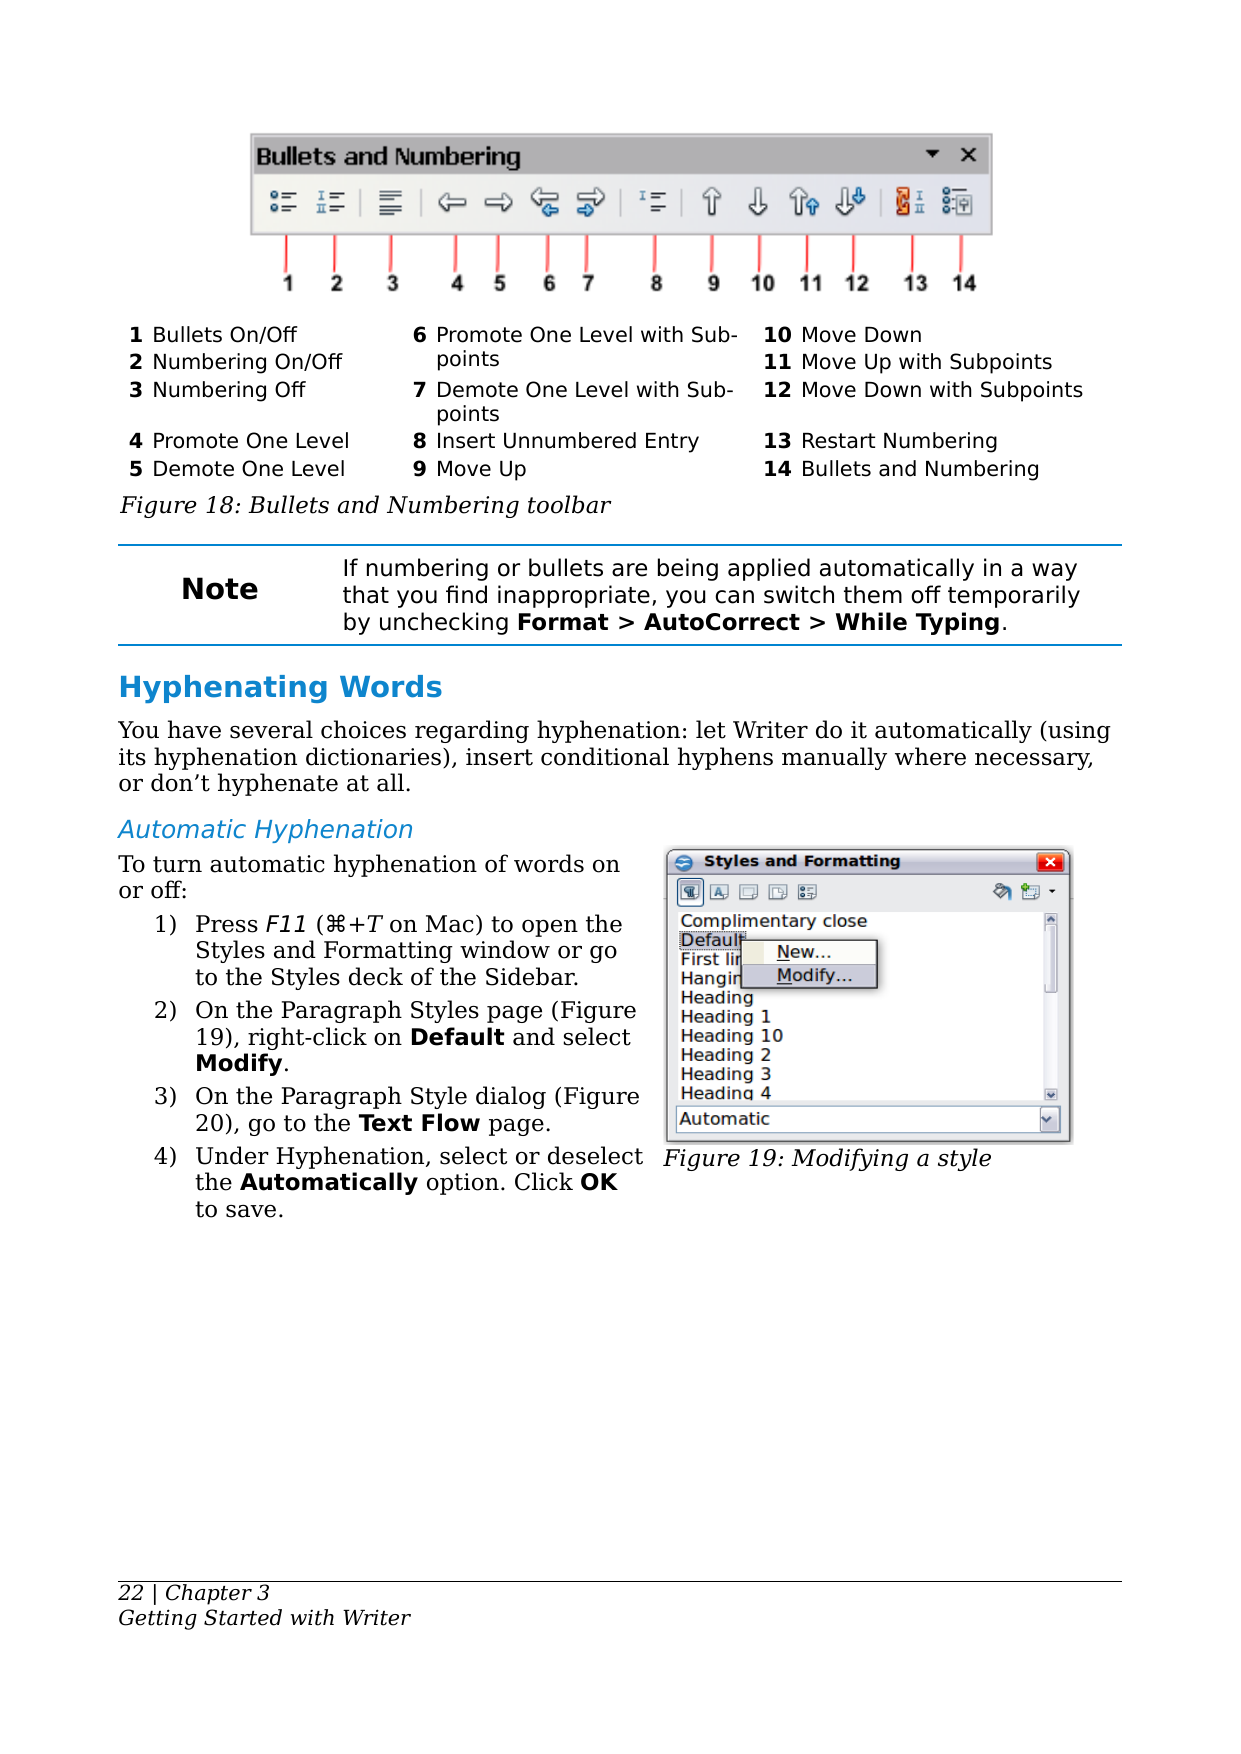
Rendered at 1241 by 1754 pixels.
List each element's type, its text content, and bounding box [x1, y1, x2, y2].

table_cell Numbering Off [146, 375, 397, 426]
table_cell 8 [397, 426, 430, 453]
table_cell Promote One Level [146, 426, 397, 453]
table_cell Insert Unnumbered Entry [430, 426, 752, 453]
table_cell 9 [397, 454, 430, 481]
picture [663, 845, 1074, 1145]
subtitle Automatic Hyphenation [118, 815, 1122, 844]
table_cell Demote One Level [146, 454, 397, 481]
table_cell Bullets and Numbering [795, 454, 1120, 481]
table_cell Move Down with Subpoints [795, 375, 1120, 426]
table_cell 13 [753, 426, 795, 453]
table_cell Numbering On/Off [146, 348, 397, 375]
list [1084, 911, 1122, 991]
list [1084, 997, 1122, 1077]
table_cell 11 [753, 348, 795, 375]
text Figure 18: Bullets and Numbering toolbar [120, 493, 1120, 519]
list On the Paragraph Styles page (Figure 19), right-click on Default and select Modify. [177, 997, 663, 1077]
table_cell 3 [120, 375, 146, 426]
list To turn automatic hyphenation of words on or off: [118, 851, 663, 904]
table_header Bullets On/Off [146, 320, 397, 347]
subtitle Hyphenating Words [118, 671, 1122, 705]
picture [247, 130, 993, 308]
table_cell 5 [120, 454, 146, 481]
table_header 6 [397, 320, 430, 375]
table_header 10 [753, 320, 795, 347]
table_header If numbering or bullets are being applied automatically in a way that you find inappropriate, you can switch them off temporarily by unchecking Format > AutoCorrect > While Typing. [321, 546, 1122, 644]
table_cell 2 [120, 348, 146, 375]
table_header 1 [120, 320, 146, 347]
list On the Paragraph Style dialog (Figure 20), go to the Text Flow page. [177, 1083, 663, 1137]
table_cell 7 [397, 375, 430, 426]
list Under Hyphenation, select or deselect the Automatically option. Click OK to save. [177, 1143, 1122, 1223]
table_cell Restart Numbering [795, 426, 1120, 453]
list [1084, 851, 1122, 904]
list Press F11 (z+T on Mac) to open the Styles and Formatting window or go to the Styles deck of the Sidebar. [177, 911, 663, 991]
table_cell Move Up [430, 454, 752, 481]
table_header Move Down [795, 320, 1120, 347]
list You have several choices regarding hyphenation: let Writer do it automatically (using its hyphenation dictionaries), insert conditional hyphens manually where necessary, or don’t hyphenate at all. [118, 717, 1122, 797]
table_cell 4 [120, 426, 146, 453]
table_cell Demote One Level with Sub-points [430, 375, 752, 426]
list [1084, 1083, 1122, 1137]
table_cell 12 [753, 375, 795, 426]
table_header Note [118, 546, 321, 644]
table_header Promote One Level with Sub-points [430, 320, 752, 375]
table_cell 14 [753, 454, 795, 481]
table_cell Move Up with Subpoints [795, 348, 1120, 375]
text Figure 19: Modifying a style [663, 845, 1084, 1172]
